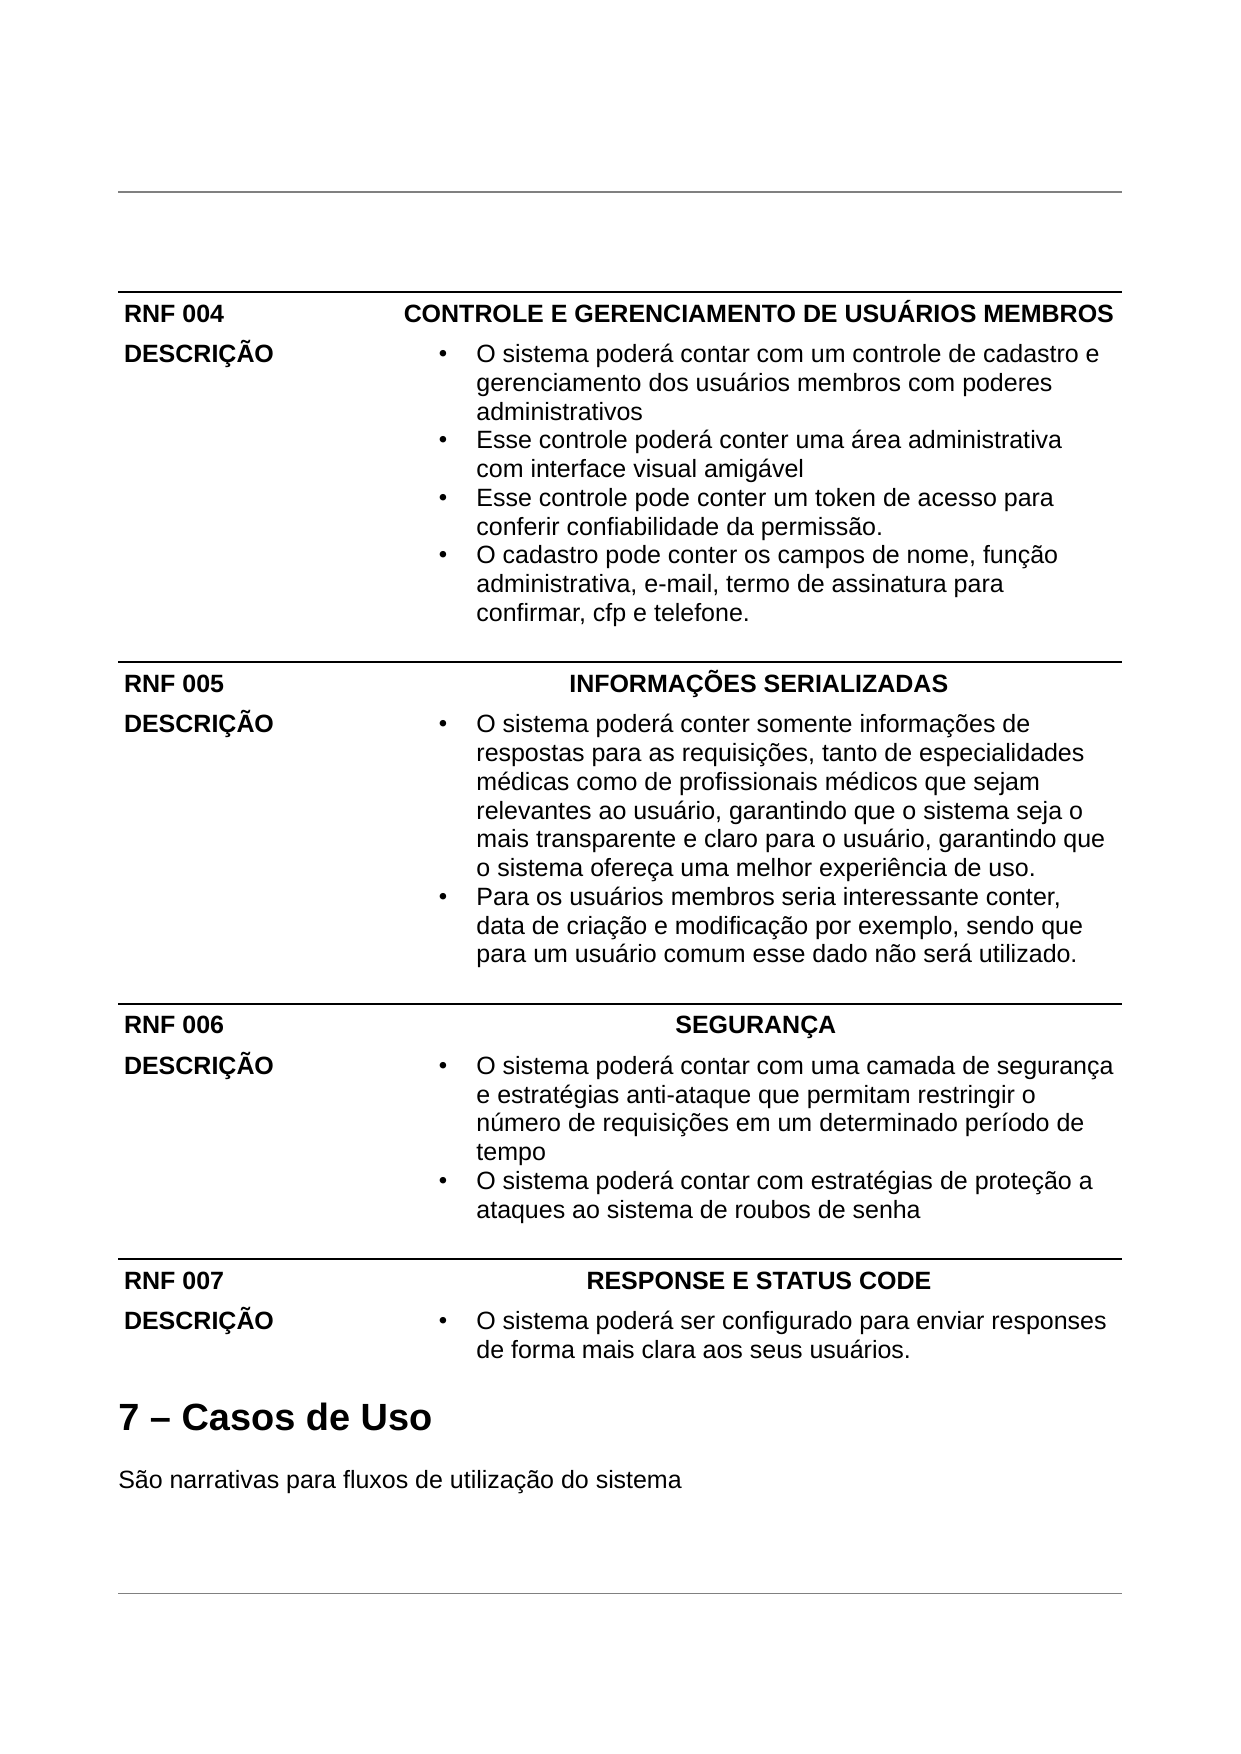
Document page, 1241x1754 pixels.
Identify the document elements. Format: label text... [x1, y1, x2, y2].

text São narrativas para fluxos de utilização do sistema [118, 1450, 1122, 1494]
table_cell DESCRIÇÃO [118, 1045, 395, 1229]
table_cell DESCRIÇÃO [118, 704, 395, 974]
table_header RNF 005 [118, 663, 395, 703]
table_cell DESCRIÇÃO [118, 1300, 395, 1369]
table_header RNF 006 [118, 1005, 395, 1045]
subtitle 7 – Casos de Uso [118, 1394, 1122, 1438]
table_cell O sistema poderá contar com uma camada de segurança e estratégias anti-ataque que permitam restringir o número de requisições em um determinado período de tempo O sistema poderá contar com estratégias de proteção a ataques ao sistema de roubos de senha [395, 1045, 1122, 1229]
table_cell O sistema poderá ser configurado para enviar responses de forma mais clara aos seus usuários. [395, 1300, 1122, 1369]
table_header SEGURANÇA [395, 1005, 1122, 1045]
table_header RESPONSE E STATUS CODE [395, 1260, 1122, 1300]
table_cell DESCRIÇÃO [118, 333, 395, 632]
table_header RNF 007 [118, 1260, 395, 1300]
table_header CONTROLE E GERENCIAMENTO DE USUÁRIOS MEMBROS [395, 293, 1122, 333]
table_header INFORMAÇÕES SERIALIZADAS [395, 663, 1122, 703]
table_cell O sistema poderá contar com um controle de cadastro e gerenciamento dos usuários membros com poderes administrativos Esse controle poderá conter uma área administrativa com interface visual amigável Esse controle pode conter um token de acesso para conferir confiabilidade da permissão. O cadastro pode conter os campos de nome, função administrativa, e-mail, termo de assinatura para confirmar, cfp e telefone. [395, 333, 1122, 632]
table_cell O sistema poderá conter somente informações de respostas para as requisições, tanto de especialidades médicas como de profissionais médicos que sejam relevantes ao usuário, garantindo que o sistema seja o mais transparente e claro para o usuário, garantindo que o sistema ofereça uma melhor experiência de uso. Para os usuários membros seria interessante conter, data de criação e modificação por exemplo, sendo que para um usuário comum esse dado não será utilizado. [395, 704, 1122, 974]
table_header RNF 004 [118, 293, 395, 333]
